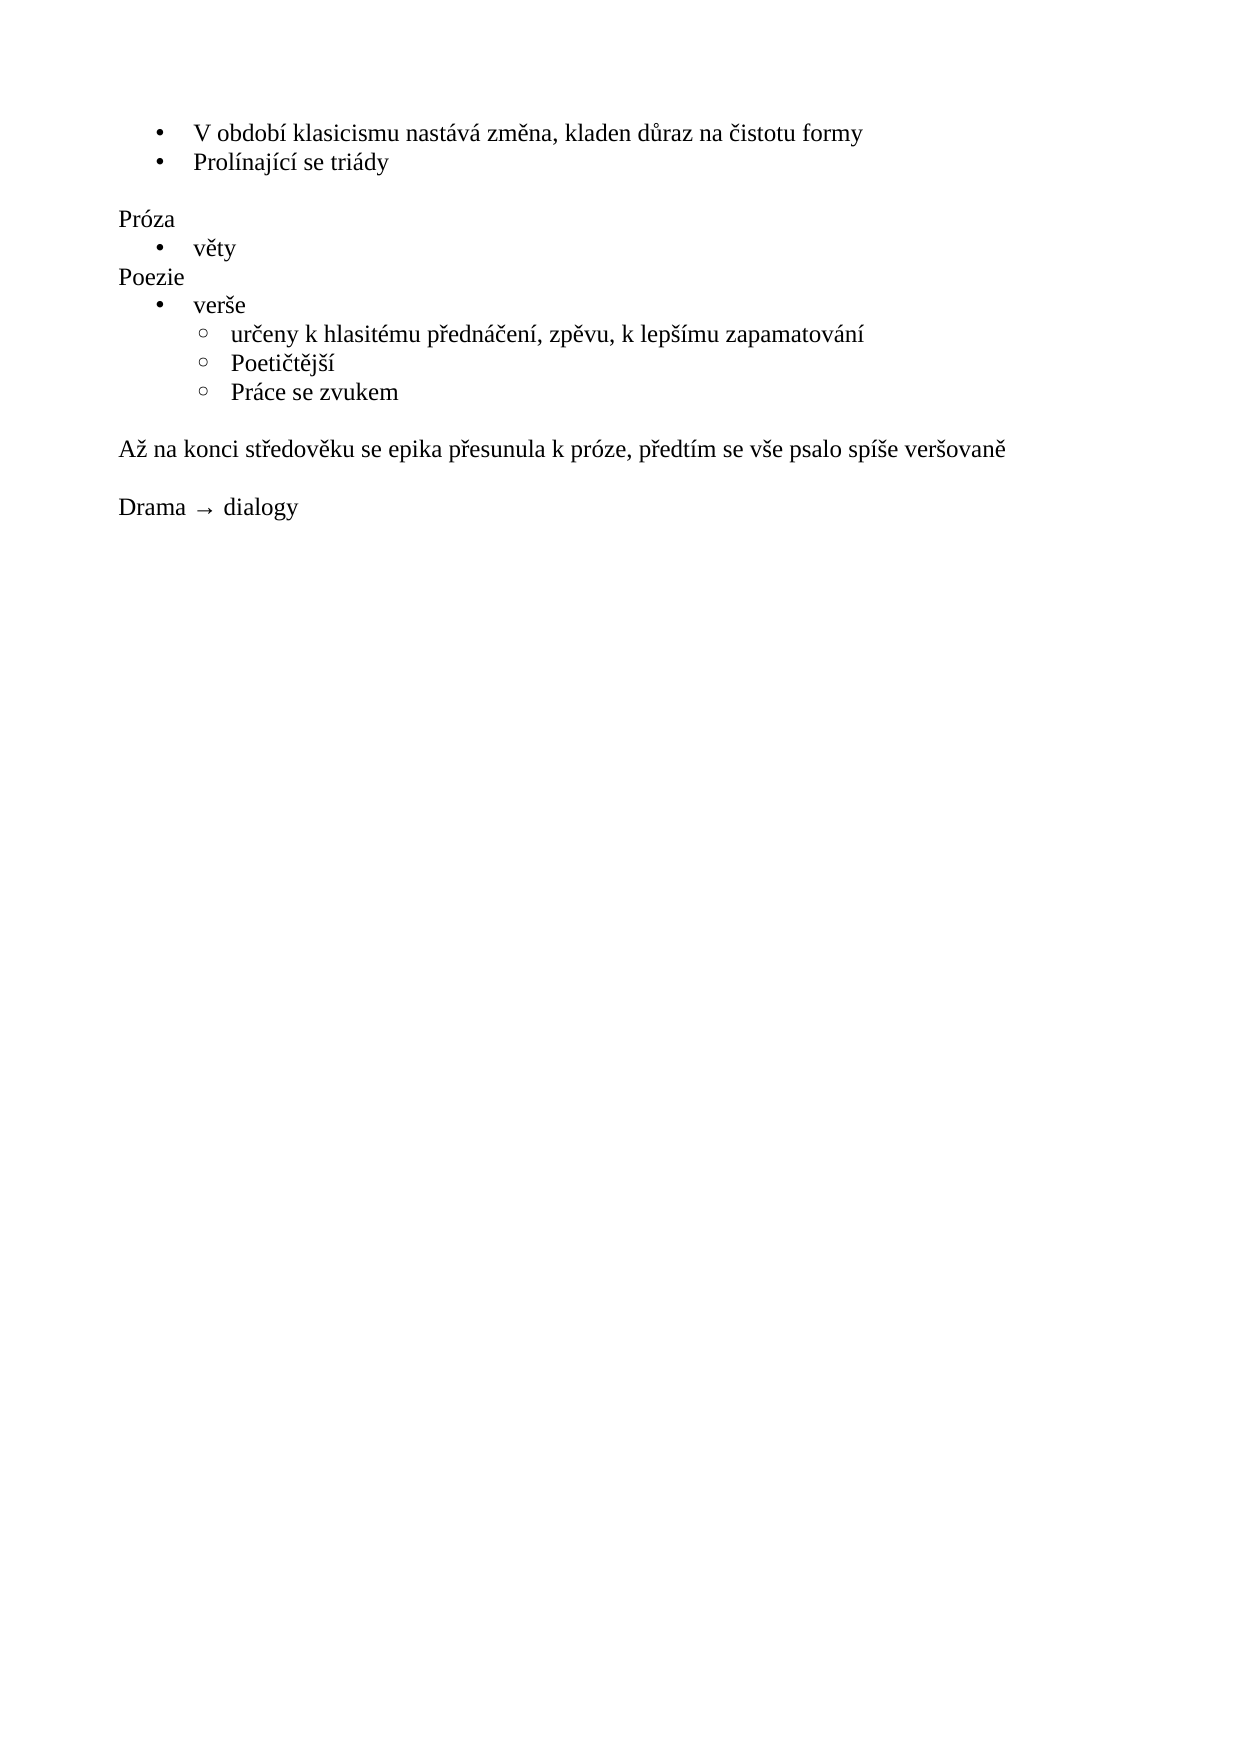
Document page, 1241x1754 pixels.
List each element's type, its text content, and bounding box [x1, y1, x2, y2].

list verše [156, 291, 1122, 319]
list věty [156, 233, 1122, 262]
text Poezie [118, 262, 1122, 291]
text Próza [118, 204, 1122, 233]
list Poetičtější [193, 348, 1122, 377]
list V období klasicismu nastává změna, kladen důraz na čistotu formy [156, 118, 1122, 147]
list Práce se zvukem [193, 377, 1122, 406]
list určeny k hlasitému přednáčení, zpěvu, k lepšímu zapamatování [193, 319, 1122, 348]
text Drama → dialogy [118, 492, 1122, 521]
text Až na konci středověku se epika přesunula k próze, předtím se vše psalo spíše veršovaně [118, 434, 1122, 463]
list Prolínající se triády [156, 147, 1122, 176]
